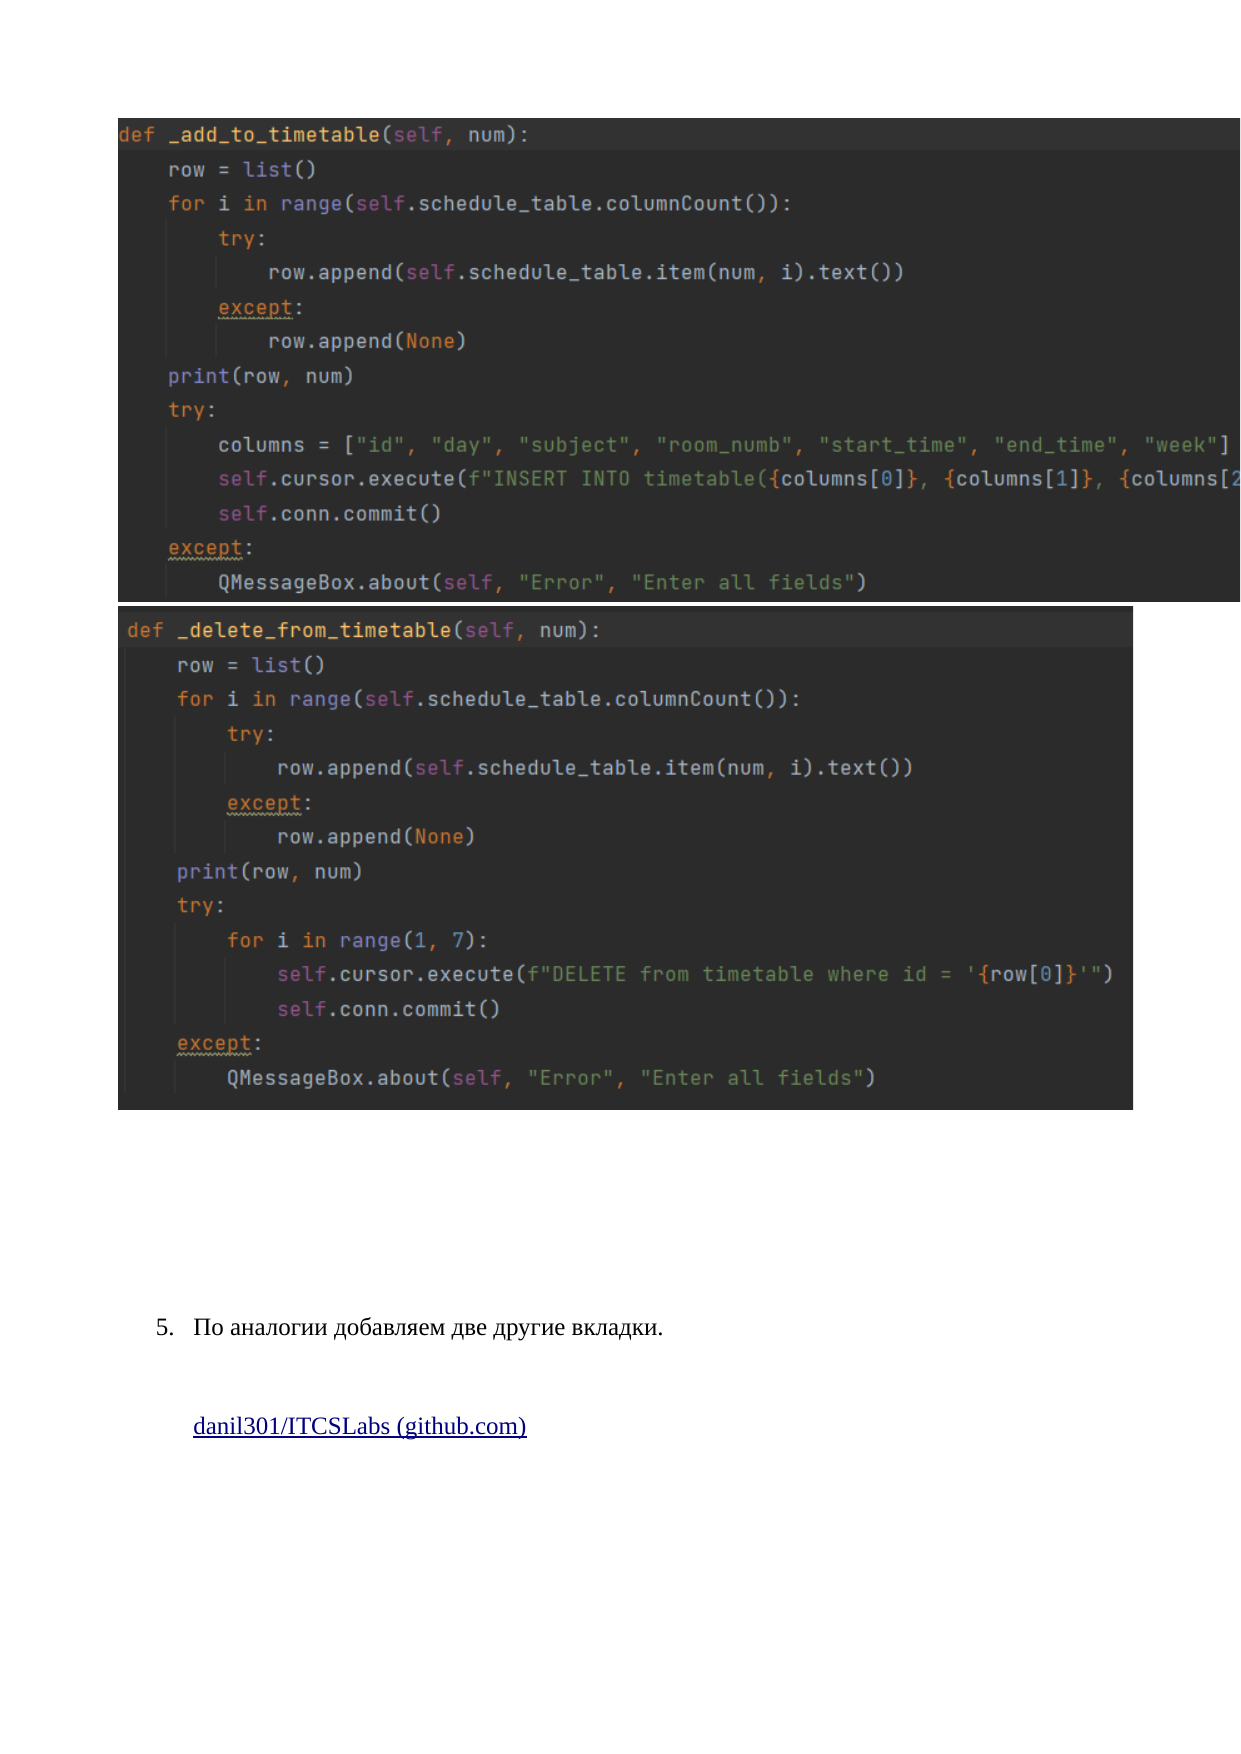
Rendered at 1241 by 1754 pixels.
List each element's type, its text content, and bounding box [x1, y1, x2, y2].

list По аналогии добавляем две другие вкладки. [156, 1312, 1122, 1341]
text danil301/ITCSLabs (github.com) [193, 1411, 1122, 1440]
